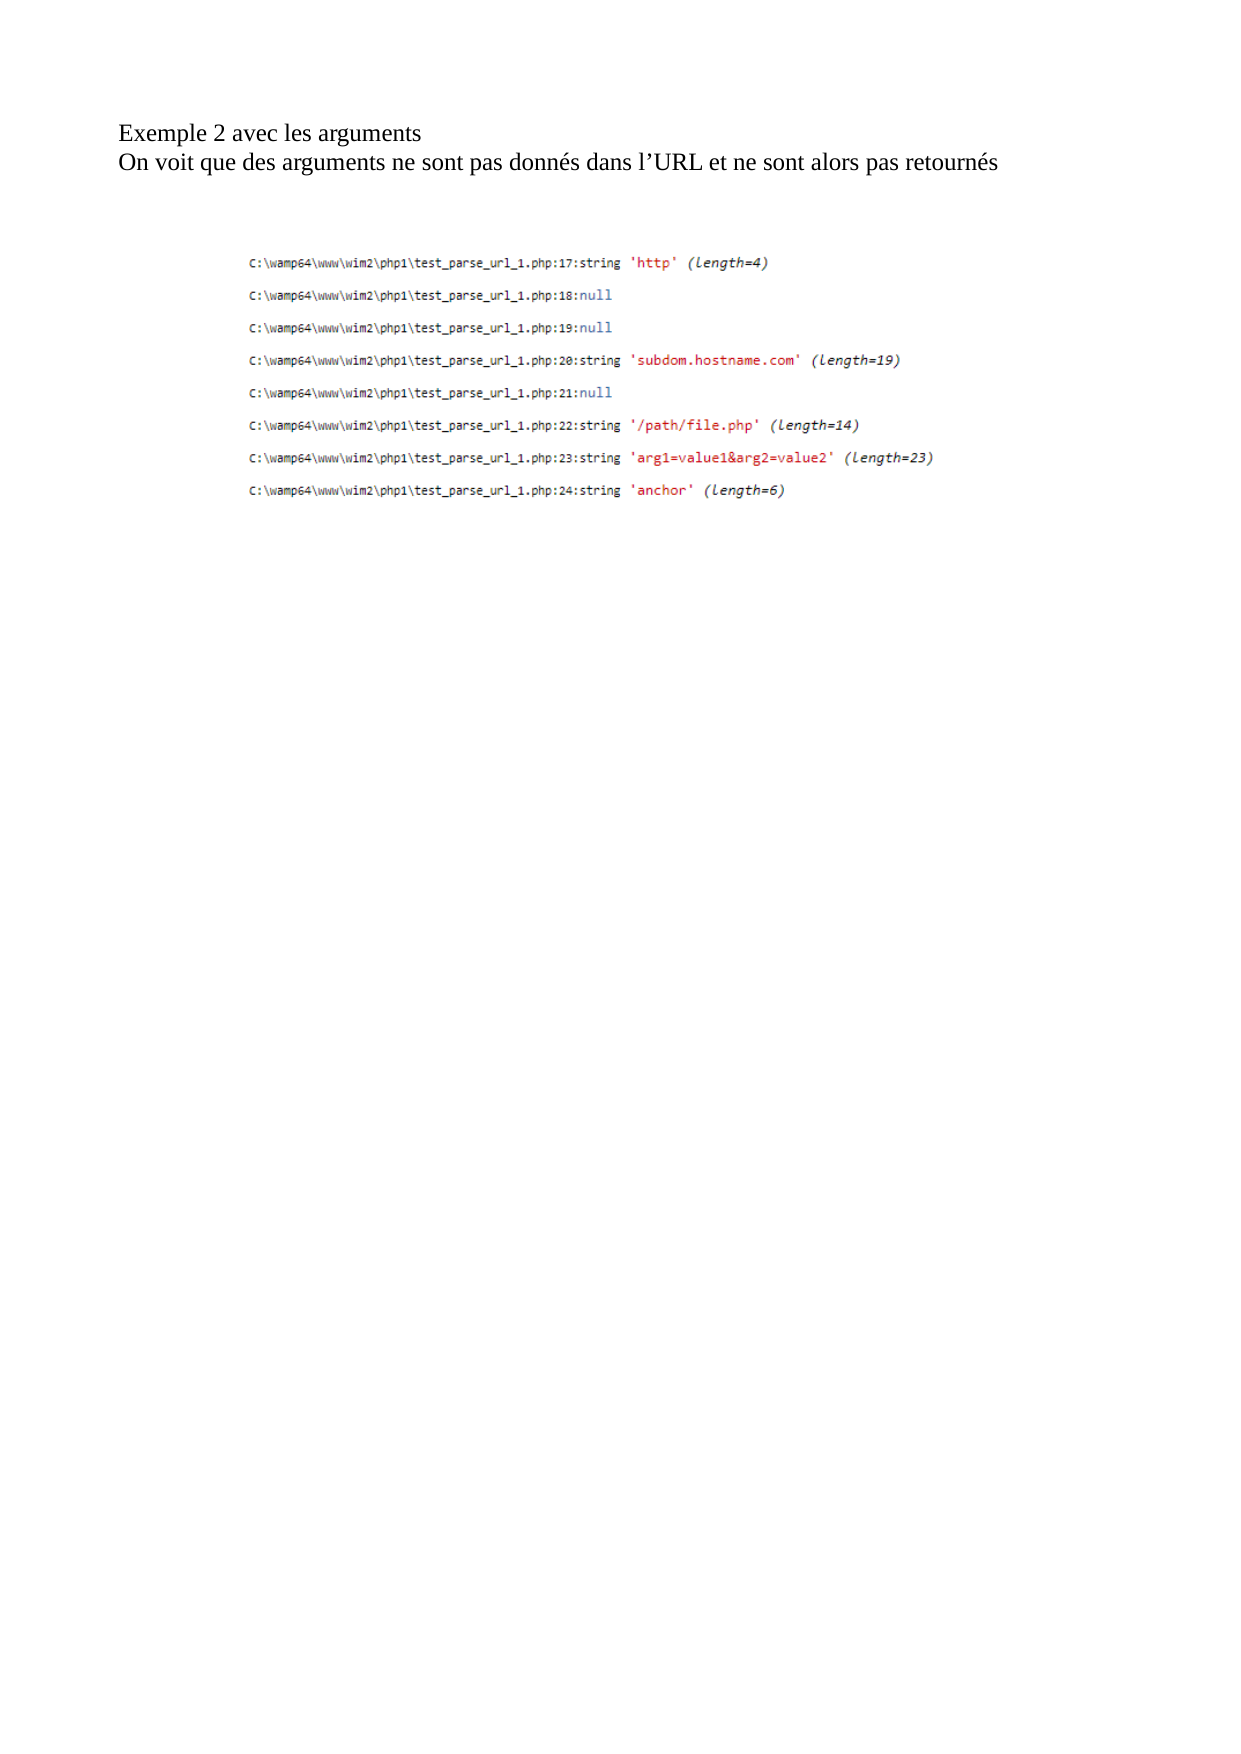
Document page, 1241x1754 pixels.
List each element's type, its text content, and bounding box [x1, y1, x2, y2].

text Exemple 2 avec les arguments [118, 118, 1122, 147]
picture [240, 250, 1000, 510]
text On voit que des arguments ne sont pas donnés dans l’URL et ne sont alors pas retournés [118, 147, 1122, 176]
